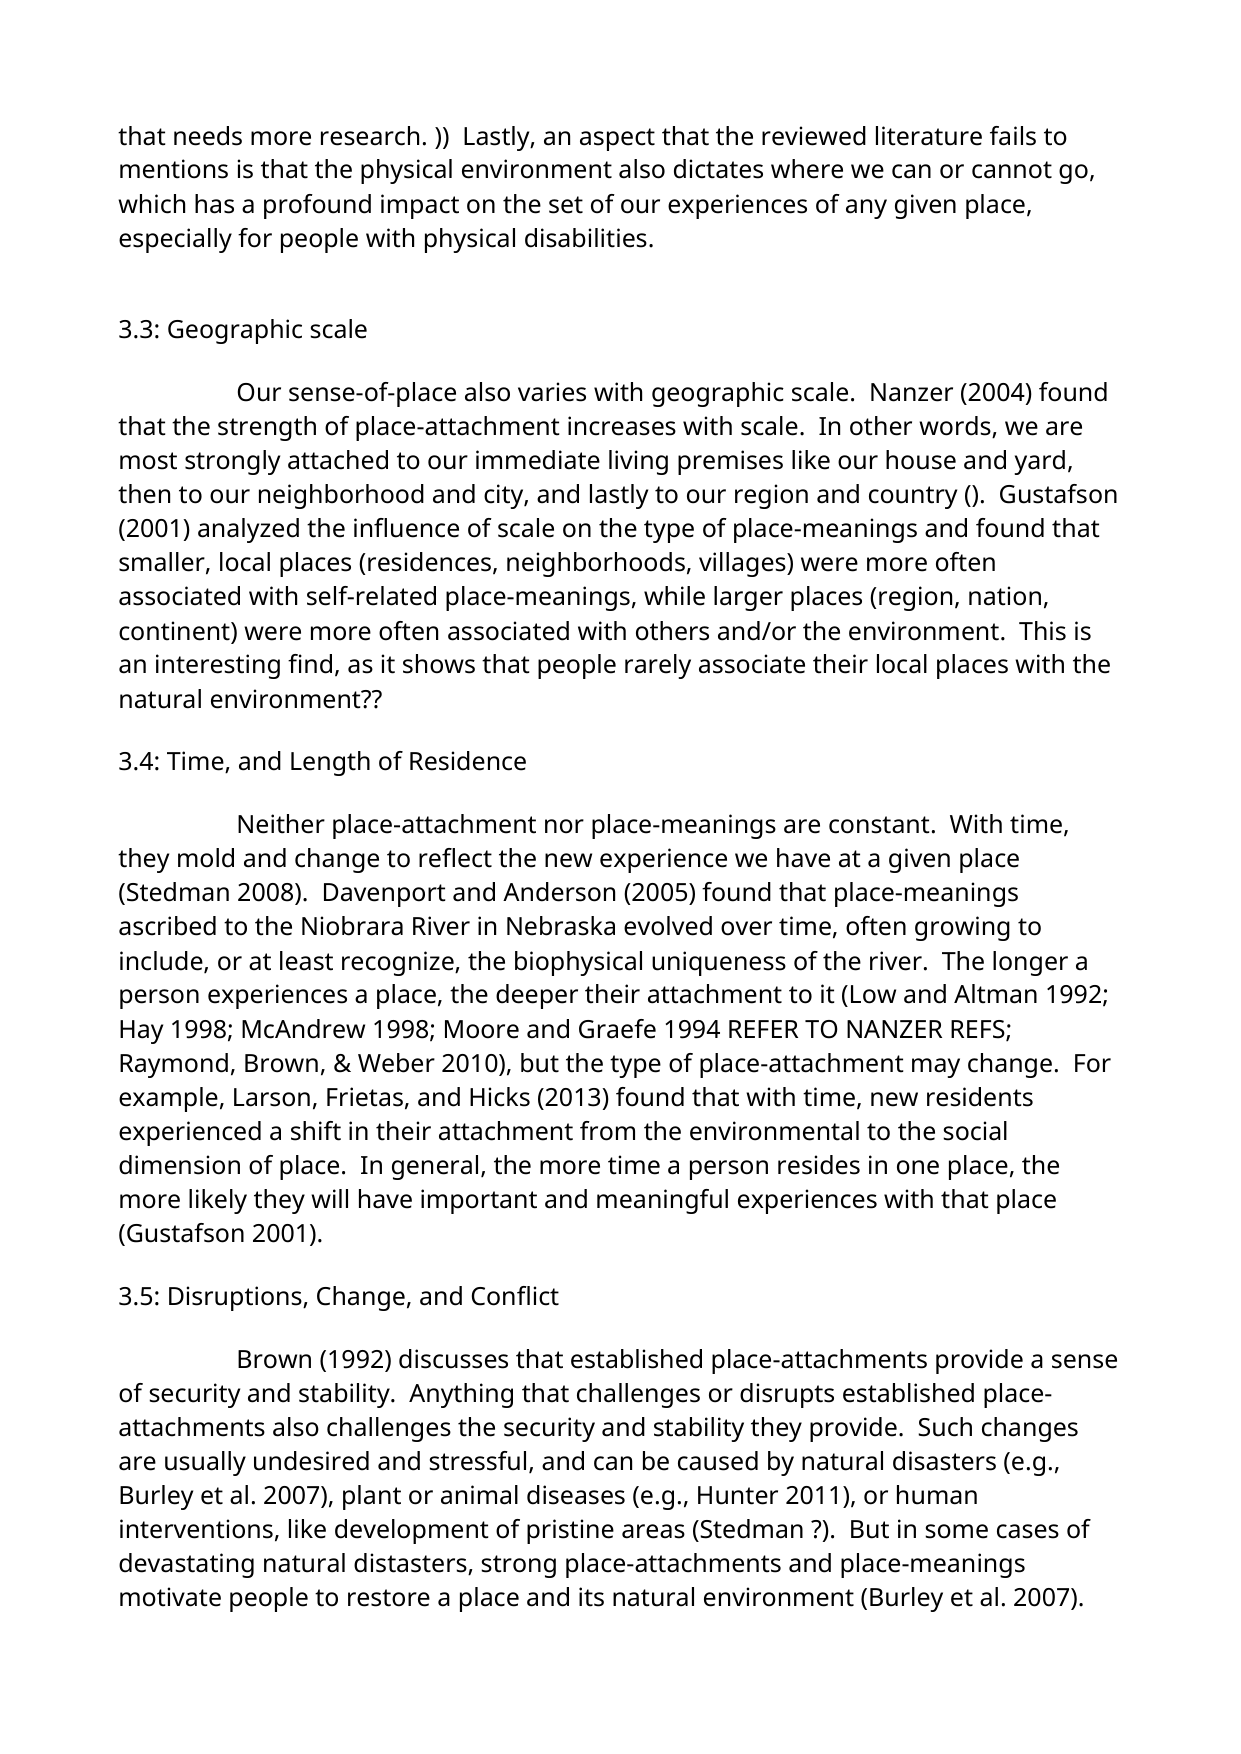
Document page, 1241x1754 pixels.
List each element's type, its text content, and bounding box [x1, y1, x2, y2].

text Our sense-of-place also varies with geographic scale. Nanzer (2004) found that the strength of place-attachment increases with scale. In other words, we are most strongly attached to our immediate living premises like our house and yard, then to our neighborhood and city, and lastly to our region and country (). Gustafson (2001) analyzed the influence of scale on the type of place-meanings and found that smaller, local places (residences, neighborhoods, villages) were more often associated with self-related place-meanings, while larger places (region, nation, continent) were more often associated with others and/or the environment. This is an interesting find, as it shows that people rarely associate their local places with the natural environment?? [118, 375, 1122, 715]
text Neither place-attachment nor place-meanings are constant. With time, they mold and change to reflect the new experience we have at a given place (Stedman 2008). Davenport and Anderson (2005) found that place-meanings ascribed to the Niobrara River in Nebraska evolved over time, often growing to include, or at least recognize, the biophysical uniqueness of the river. The longer a person experiences a place, the deeper their attachment to it (Low and Altman 1992; Hay 1998; McAndrew 1998; Moore and Graefe 1994 REFER TO NANZER REFS; Raymond, Brown, & Weber 2010), but the type of place-attachment may change. For example, Larson, Frietas, and Hicks (2013) found that with time, new residents experienced a shift in their attachment from the environmental to the social dimension of place. In general, the more time a person resides in one place, the more likely they will have important and meaningful experiences with that place (Gustafson 2001). [118, 807, 1122, 1250]
text that needs more research. )) Lastly, an aspect that the reviewed literature fails to mentions is that the physical environment also dictates where we can or cannot go, which has a profound impact on the set of our experiences of any given place, especially for people with physical disabilities. [118, 118, 1122, 254]
text 3.3: Geographic scale [118, 312, 1122, 346]
text 3.5: Disruptions, Change, and Conflict [118, 1278, 1122, 1312]
text Brown (1992) discusses that established place-attachments provide a sense of security and stability. Anything that challenges or disrupts established place-attachments also challenges the security and stability they provide. Such changes are usually undesired and stressful, and can be caused by natural disasters (e.g., Burley et al. 2007), plant or animal diseases (e.g., Hunter 2011), or human interventions, like development of pristine areas (Stedman ?). But in some cases of devastating natural distasters, strong place-attachments and place-meanings motivate people to restore a place and its natural environment (Burley et al. 2007). [118, 1341, 1122, 1614]
text 3.4: Time, and Length of Residence [118, 744, 1122, 778]
